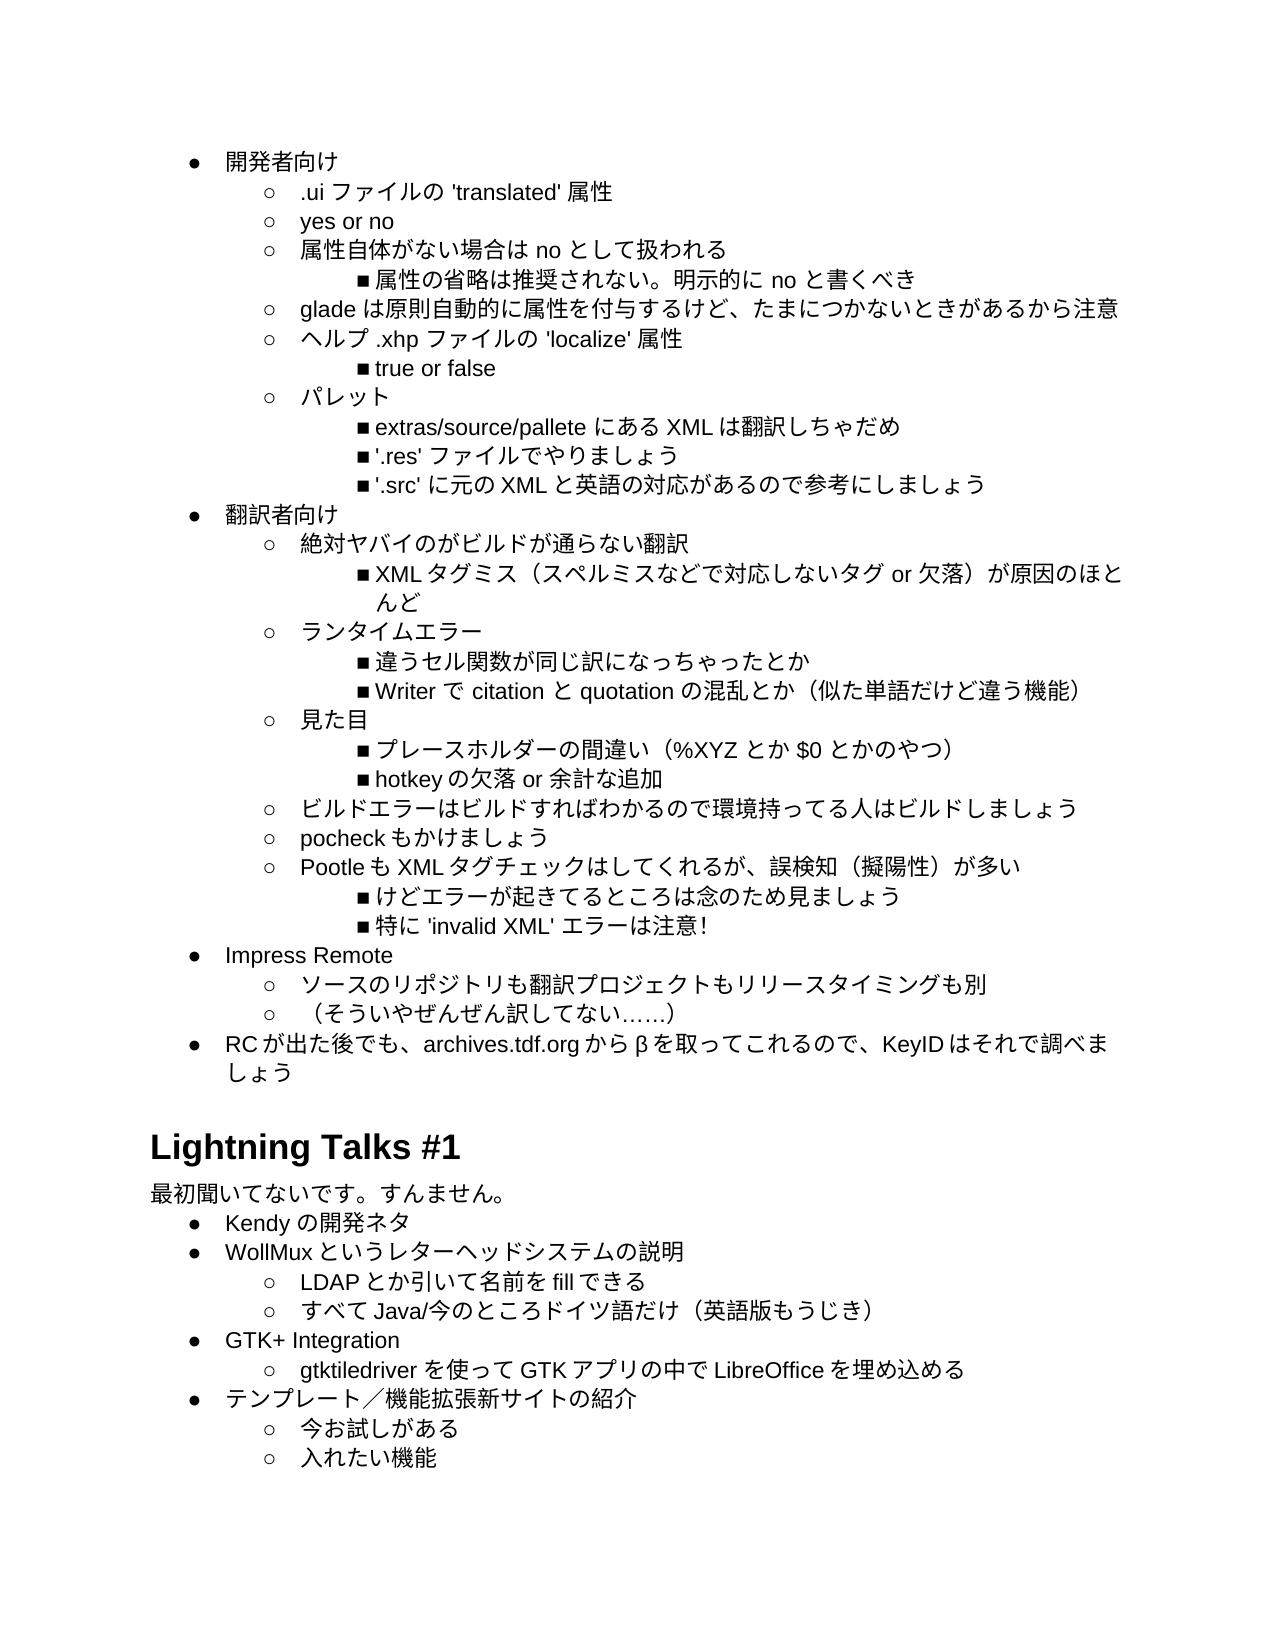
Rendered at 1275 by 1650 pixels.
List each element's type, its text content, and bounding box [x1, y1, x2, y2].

list XMLタグミス（スペルミスなどで対応しないタグ or 欠落）が原因のほとんど [356, 561, 1125, 616]
list true or false [356, 356, 1125, 381]
list 今お試しがある [262, 1416, 1125, 1442]
list LDAPとか引いて名前をfillできる [262, 1269, 1125, 1295]
list pocheckもかけましょう [262, 826, 1125, 851]
list yes or no [262, 209, 1125, 234]
list glade は原則自動的に属性を付与するけど、たまにつかないときがあるから注意 [262, 297, 1125, 322]
list ヘルプ .xhp ファイルの 'localize' 属性 [262, 326, 1125, 352]
list けどエラーが起きてるところは念のため見ましょう [356, 884, 1125, 910]
list extras/source/pallete にあるXMLは翻訳しちゃだめ [356, 414, 1125, 440]
subtitle Lightning Talks #1 [150, 1127, 1125, 1167]
list PootleもXMLタグチェックはしてくれるが、誤検知（擬陽性）が多い [262, 855, 1125, 881]
list 入れたい機能 [262, 1446, 1125, 1471]
list ビルドエラーはビルドすればわかるので環境持ってる人はビルドしましょう [262, 796, 1125, 822]
list テンプレート／機能拡張新サイトの紹介 [187, 1387, 1125, 1413]
list （そういやぜんぜん訳してない……） [262, 1002, 1125, 1027]
list Impress Remote [187, 943, 1125, 969]
list hotkeyの欠落 or 余計な追加 [356, 767, 1125, 792]
list パレット [262, 385, 1125, 411]
list 見た目 [262, 708, 1125, 734]
list gtktiledriver を使ってGTKアプリの中でLibreOfficeを埋め込める [262, 1358, 1125, 1383]
list RCが出た後でも、archives.tdf.orgからβを取ってこれるので、KeyIDはそれで調べましょう [187, 1031, 1125, 1086]
list 開発者向け [187, 150, 1125, 176]
list '.src' に元のXMLと英語の対応があるので参考にしましょう [356, 473, 1125, 499]
list 違うセル関数が同じ訳になっちゃったとか [356, 649, 1125, 675]
text 最初聞いてないです。すんません。 [150, 1181, 1125, 1207]
list ランタイムエラー [262, 620, 1125, 646]
list ソースのリポジトリも翻訳プロジェクトもリリースタイミングも別 [262, 972, 1125, 998]
list Writer で citation と quotation の混乱とか（似た単語だけど違う機能） [356, 679, 1125, 704]
list プレースホルダーの間違い（%XYZ とか $0 とかのやつ） [356, 737, 1125, 763]
list 属性自体がない場合は no として扱われる [262, 238, 1125, 264]
list 絶対ヤバイのがビルドが通らない翻訳 [262, 532, 1125, 557]
list WollMuxというレターヘッドシステムの説明 [187, 1240, 1125, 1266]
list .ui ファイルの 'translated' 属性 [262, 179, 1125, 205]
list 特に 'invalid XML' エラーは注意！ [356, 914, 1125, 939]
list '.res' ファイルでやりましょう [356, 444, 1125, 469]
list 属性の省略は推奨されない。明示的に no と書くべき [356, 267, 1125, 293]
list GTK+ Integration [187, 1328, 1125, 1354]
list すべてJava/今のところドイツ語だけ（英語版もうじき） [262, 1299, 1125, 1324]
list 翻訳者向け [187, 502, 1125, 528]
list Kendy の開発ネタ [187, 1211, 1125, 1236]
